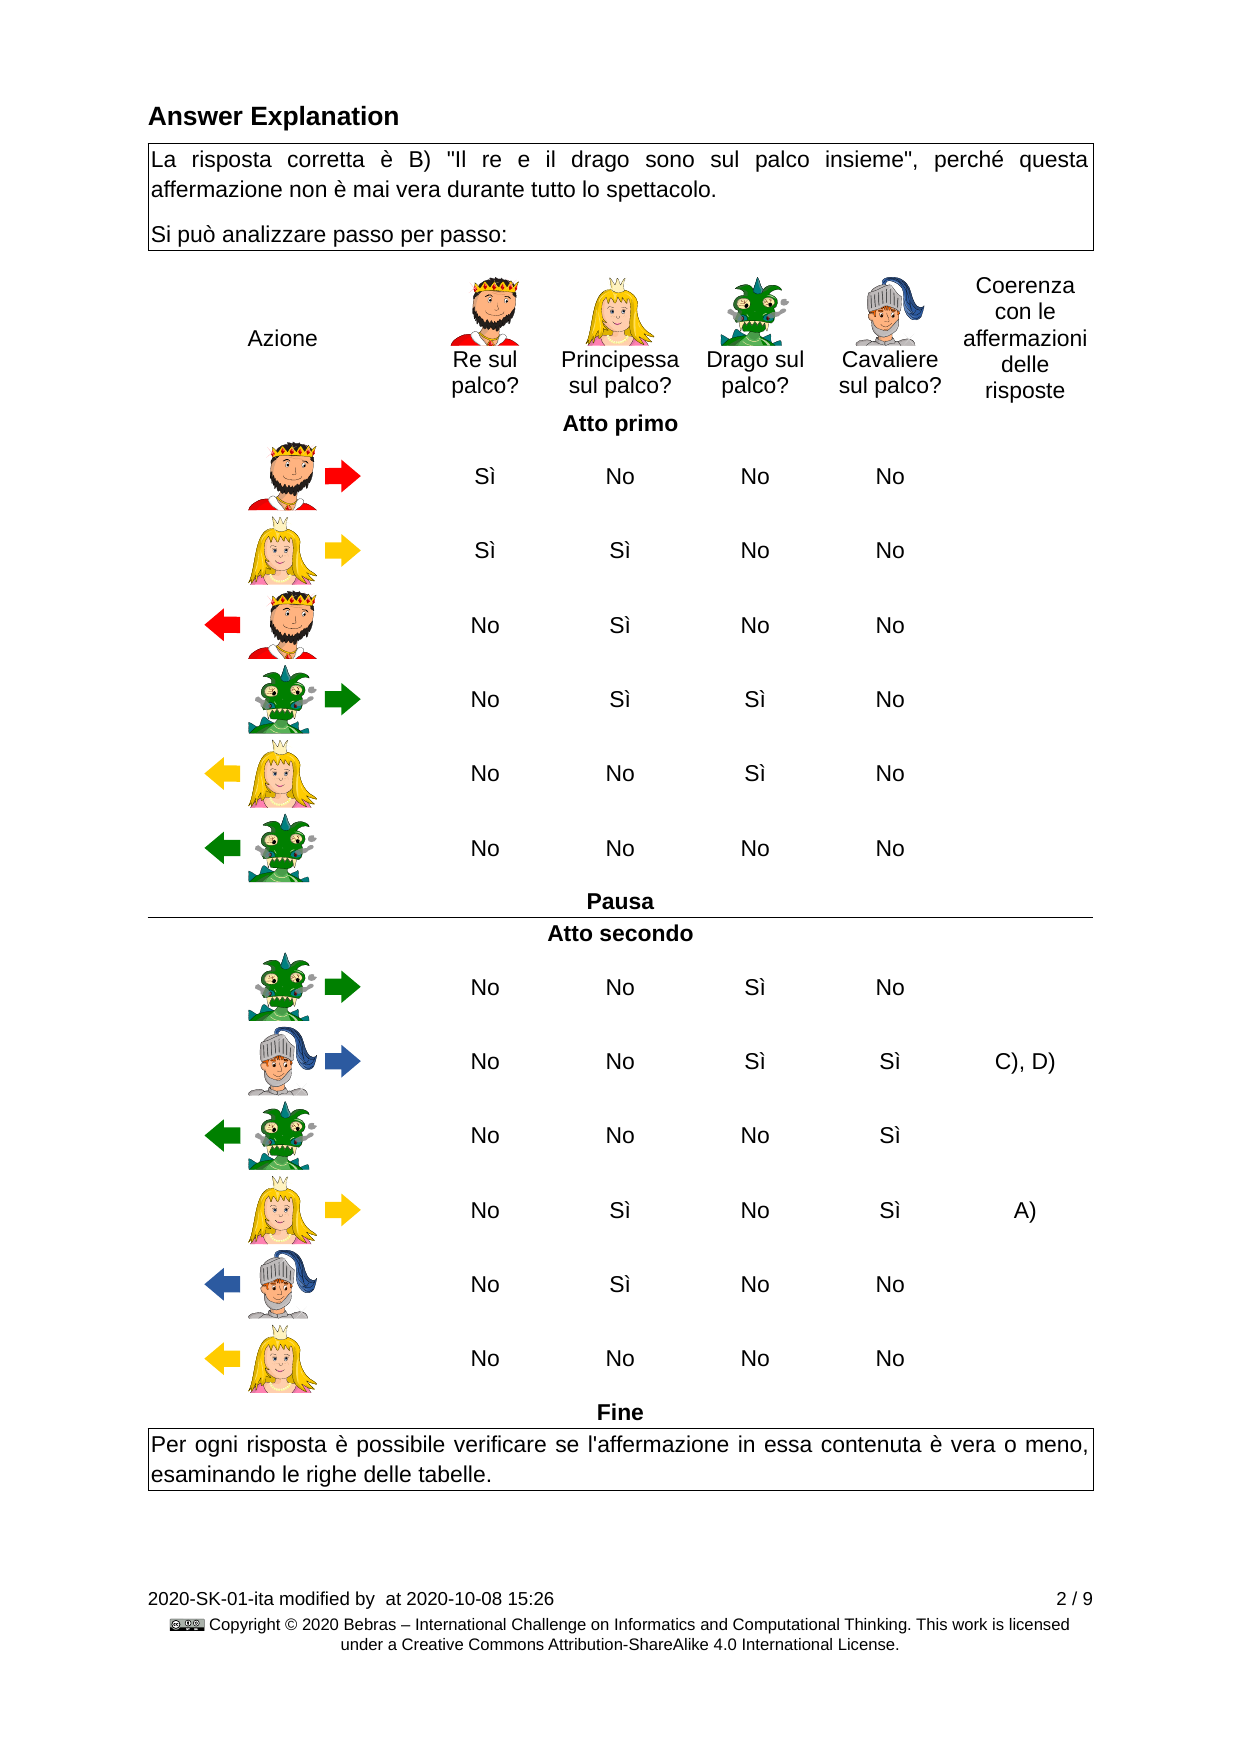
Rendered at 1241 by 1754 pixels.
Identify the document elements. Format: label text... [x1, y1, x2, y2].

table_cell No [823, 513, 957, 588]
table_cell Sì [418, 513, 552, 588]
table_cell No [688, 1321, 822, 1396]
table_cell [257, 1356, 263, 1370]
text Per ogni risposta è possibile verificare se l'affermazione in essa contenuta è vera o meno, esaminando le righe delle tabelle. [149, 1429, 1093, 1490]
table_header Cavaliere sul palco? [823, 269, 957, 407]
table_cell No [553, 736, 687, 811]
table_cell Pausa [148, 885, 1093, 917]
table_header Re sul palco? [418, 269, 552, 407]
table_cell No [418, 662, 552, 736]
table_cell No [688, 439, 822, 513]
table_cell No [688, 811, 822, 885]
table_cell [148, 439, 417, 513]
table_cell No [688, 588, 822, 662]
table_cell [148, 1247, 417, 1321]
table_cell [148, 1098, 417, 1173]
table_cell No [418, 1321, 552, 1396]
table_cell [958, 950, 1093, 1024]
table_cell [148, 662, 417, 736]
table_cell [148, 950, 417, 1024]
table_cell Sì [823, 1098, 957, 1173]
table_cell Sì [688, 662, 822, 736]
table_header Drago sul palco? [688, 269, 822, 407]
table_cell Sì [553, 662, 687, 736]
table_cell No [823, 662, 957, 736]
table_cell No [553, 1098, 687, 1173]
table_cell [148, 1173, 417, 1247]
table_cell Sì [823, 1173, 957, 1247]
table_cell No [823, 1321, 957, 1396]
table_cell Sì [553, 588, 687, 662]
table_cell No [688, 513, 822, 588]
table_cell [958, 1247, 1093, 1321]
table_cell [958, 662, 1093, 736]
table_cell No [823, 950, 957, 1024]
table_cell No [418, 950, 552, 1024]
table_cell Atto primo [148, 407, 1093, 439]
table_cell No [688, 1173, 822, 1247]
table_cell No [418, 736, 552, 811]
table_cell Fine [148, 1396, 1093, 1428]
table_cell No [688, 1098, 822, 1173]
table_cell Atto secondo [148, 918, 1093, 949]
table_cell Sì [688, 950, 822, 1024]
table_cell No [418, 1247, 552, 1321]
table_cell No [418, 1024, 552, 1098]
table_cell [257, 1207, 263, 1221]
table_cell [257, 771, 262, 784]
table_cell A) [958, 1173, 1093, 1247]
table_cell [958, 1321, 1093, 1396]
table_cell [148, 1321, 417, 1396]
table_header Coerenza con le affermazioni delle risposte [958, 269, 1093, 407]
table_cell No [418, 1098, 552, 1173]
table_cell [148, 1024, 417, 1098]
table_cell No [823, 736, 957, 811]
table_cell [148, 736, 417, 811]
table_cell Sì [688, 736, 822, 811]
table_cell No [553, 811, 687, 885]
table_cell [958, 513, 1093, 588]
table_cell [958, 588, 1093, 662]
table_cell No [823, 439, 957, 513]
table_cell Sì [418, 439, 552, 513]
table_cell C), D) [958, 1024, 1093, 1098]
table_cell No [418, 588, 552, 662]
table_cell No [418, 811, 552, 885]
table_cell [958, 439, 1093, 513]
table_cell No [823, 1247, 957, 1321]
table_cell Sì [553, 1173, 687, 1247]
text La risposta corretta è B) "Il re e il drago sono sul palco insieme", perché questa affermazione non è mai vera durante tutto lo spettacolo. [149, 144, 1093, 203]
table_cell No [823, 811, 957, 885]
table_cell No [688, 1247, 822, 1321]
table_cell [148, 811, 417, 885]
table_cell [958, 1098, 1093, 1173]
table_header Azione [148, 269, 417, 407]
table_cell Sì [823, 1024, 957, 1098]
text Si può analizzare passo per passo: [149, 218, 1093, 250]
subtitle Answer Explanation [148, 100, 1093, 131]
table_cell No [418, 1173, 552, 1247]
table_header Principessa sul palco? [553, 269, 687, 407]
table_cell No [553, 1321, 687, 1396]
table_cell [148, 513, 417, 588]
table_cell [958, 811, 1093, 885]
table_cell Sì [553, 1247, 687, 1321]
table_cell Sì [553, 513, 687, 588]
table_cell [958, 736, 1093, 811]
table_cell No [823, 588, 957, 662]
table_cell Sì [688, 1024, 822, 1098]
table_cell [148, 588, 417, 662]
table_cell No [553, 439, 687, 513]
table_cell No [553, 950, 687, 1024]
table_cell No [553, 1024, 687, 1098]
